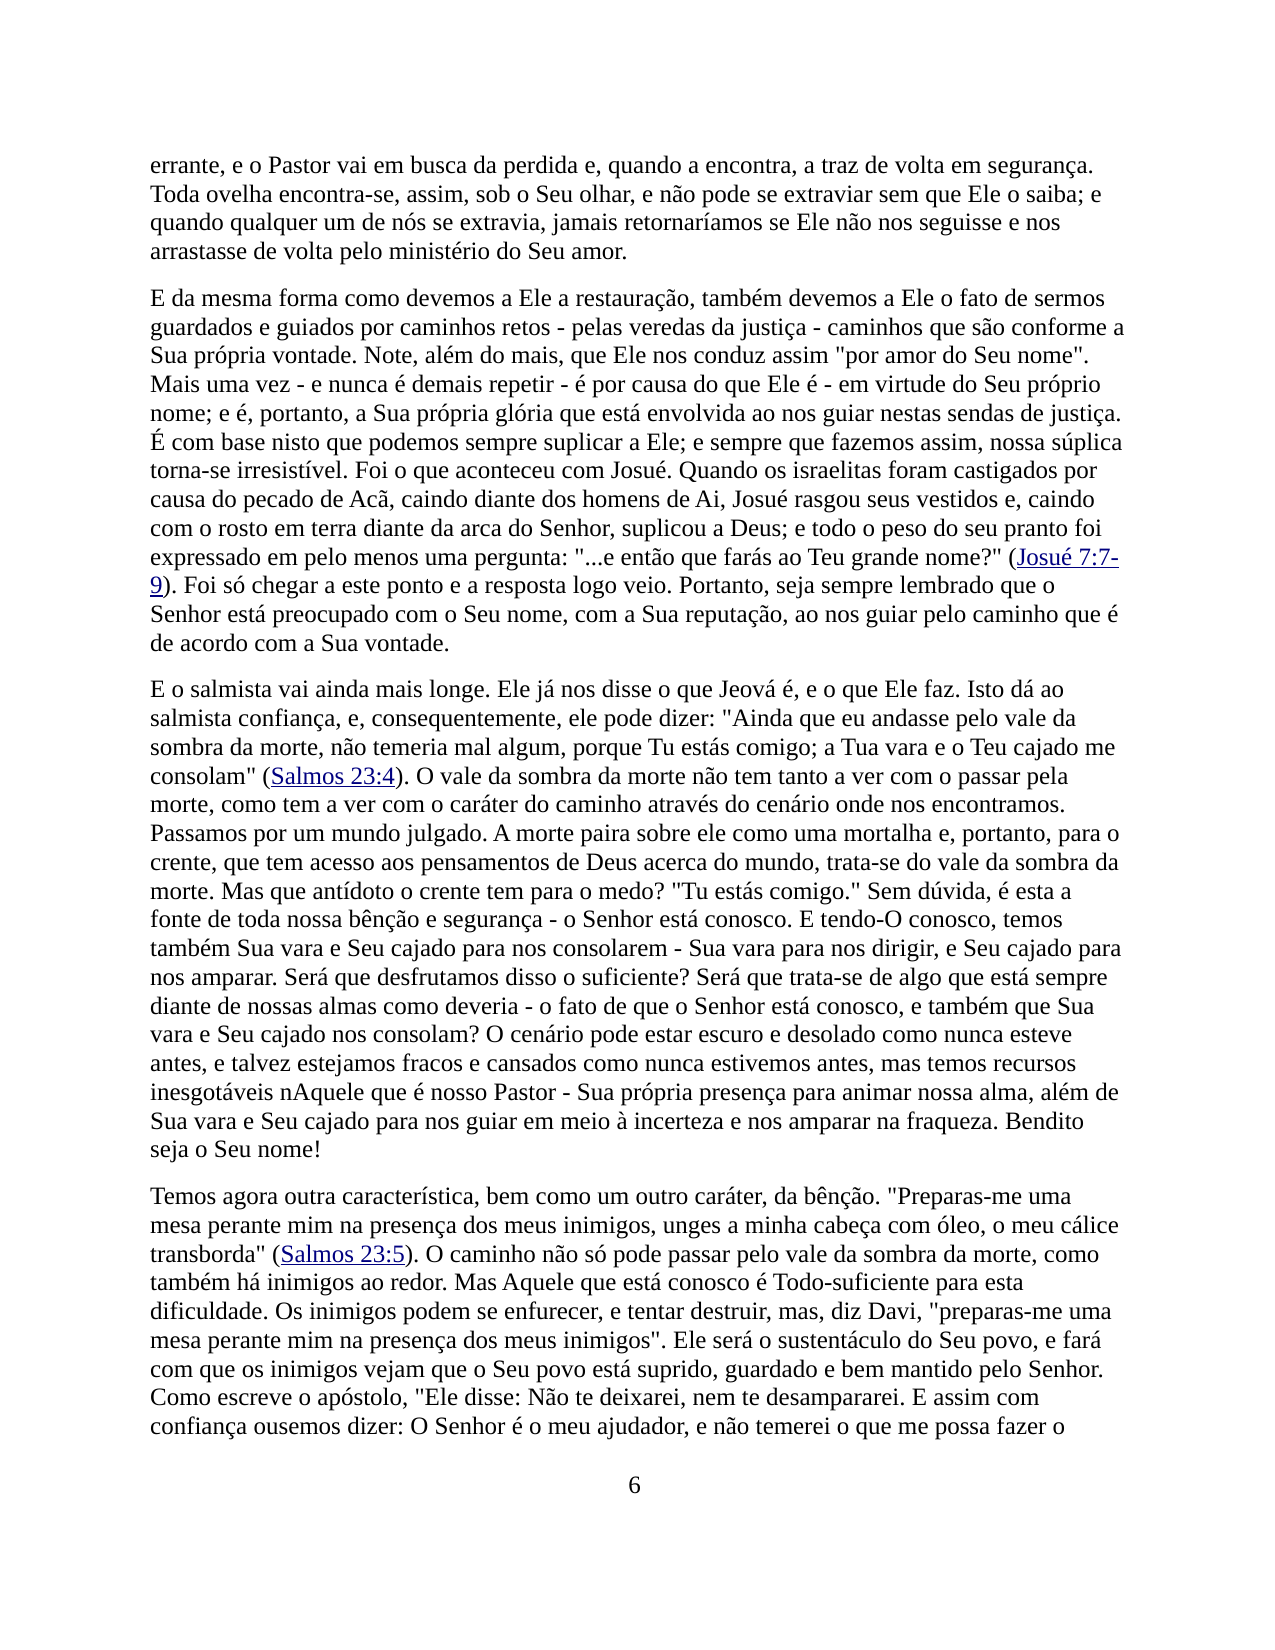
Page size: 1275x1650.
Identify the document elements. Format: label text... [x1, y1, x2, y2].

text E o salmista vai ainda mais longe. Ele já nos disse o que Jeová é, e o que Ele faz. Isto dá ao salmista confiança, e, consequentemente, ele pode dizer: "Ainda que eu andasse pelo vale da sombra da morte, não temeria mal algum, porque Tu estás comigo; a Tua vara e o Teu cajado me consolam" (Salmos 23:4). O vale da sombra da morte não tem tanto a ver com o passar pela morte, como tem a ver com o caráter do caminho através do cenário onde nos encontramos. Passamos por um mundo julgado. A morte paira sobre ele como uma mortalha e, portanto, para o crente, que tem acesso aos pensamentos de Deus acerca do mundo, trata-se do vale da sombra da morte. Mas que antídoto o crente tem para o medo? "Tu estás comigo." Sem dúvida, é esta a fonte de toda nossa bênção e segurança - o Senhor está conosco. E tendo-O conosco, temos também Sua vara e Seu cajado para nos consolarem - Sua vara para nos dirigir, e Seu cajado para nos amparar. Será que desfrutamos disso o suficiente? Será que trata-se de algo que está sempre diante de nossas almas como deveria - o fato de que o Senhor está conosco, e também que Sua vara e Seu cajado nos consolam? O cenário pode estar escuro e desolado como nunca esteve antes, e talvez estejamos fracos e cansados como nunca estivemos antes, mas temos recursos inesgotáveis nAquele que é nosso Pastor - Sua própria presença para animar nossa alma, além de Sua vara e Seu cajado para nos guiar em meio à incerteza e nos amparar na fraqueza. Bendito seja o Seu nome! [150, 674, 1125, 1163]
text Temos agora outra característica, bem como um outro caráter, da bênção. "Preparas-me uma mesa perante mim na presença dos meus inimigos, unges a minha cabeça com óleo, o meu cálice transborda" (Salmos 23:5). O caminho não só pode passar pelo vale da sombra da morte, como também há inimigos ao redor. Mas Aquele que está conosco é Todo-suficiente para esta dificuldade. Os inimigos podem se enfurecer, e tentar destruir, mas, diz Davi, "preparas-me uma mesa perante mim na presença dos meus inimigos". Ele será o sustentáculo do Seu povo, e fará com que os inimigos vejam que o Seu povo está suprido, guardado e bem mantido pelo Senhor. Como escreve o apóstolo, "Ele disse: Não te deixarei, nem te desampararei. E assim com confiança ousemos dizer: O Senhor é o meu ajudador, e não temerei o que me possa fazer o [150, 1181, 1125, 1440]
text errante, e o Pastor vai em busca da perdida e, quando a encontra, a traz de volta em segurança. Toda ovelha encontra-se, assim, sob o Seu olhar, e não pode se extraviar sem que Ele o saiba; e quando qualquer um de nós se extravia, jamais retornaríamos se Ele não nos seguisse e nos arrastasse de volta pelo ministério do Seu amor. [150, 150, 1125, 265]
text E da mesma forma como devemos a Ele a restauração, também devemos a Ele o fato de sermos guardados e guiados por caminhos retos - pelas veredas da justiça - caminhos que são conforme a Sua própria vontade. Note, além do mais, que Ele nos conduz assim "por amor do Seu nome". Mais uma vez - e nunca é demais repetir - é por causa do que Ele é - em virtude do Seu próprio nome; e é, portanto, a Sua própria glória que está envolvida ao nos guiar nestas sendas de justiça. É com base nisto que podemos sempre suplicar a Ele; e sempre que fazemos assim, nossa súplica torna-se irresistível. Foi o que aconteceu com Josué. Quando os israelitas foram castigados por causa do pecado de Acã, caindo diante dos homens de Ai, Josué rasgou seus vestidos e, caindo com o rosto em terra diante da arca do Senhor, suplicou a Deus; e todo o peso do seu pranto foi expressado em pelo menos uma pergunta: "...e então que farás ao Teu grande nome?" (Josué 7:7-9). Foi só chegar a este ponto e a resposta logo veio. Portanto, seja sempre lembrado que o Senhor está preocupado com o Seu nome, com a Sua reputação, ao nos guiar pelo caminho que é de acordo com a Sua vontade. [150, 283, 1125, 657]
